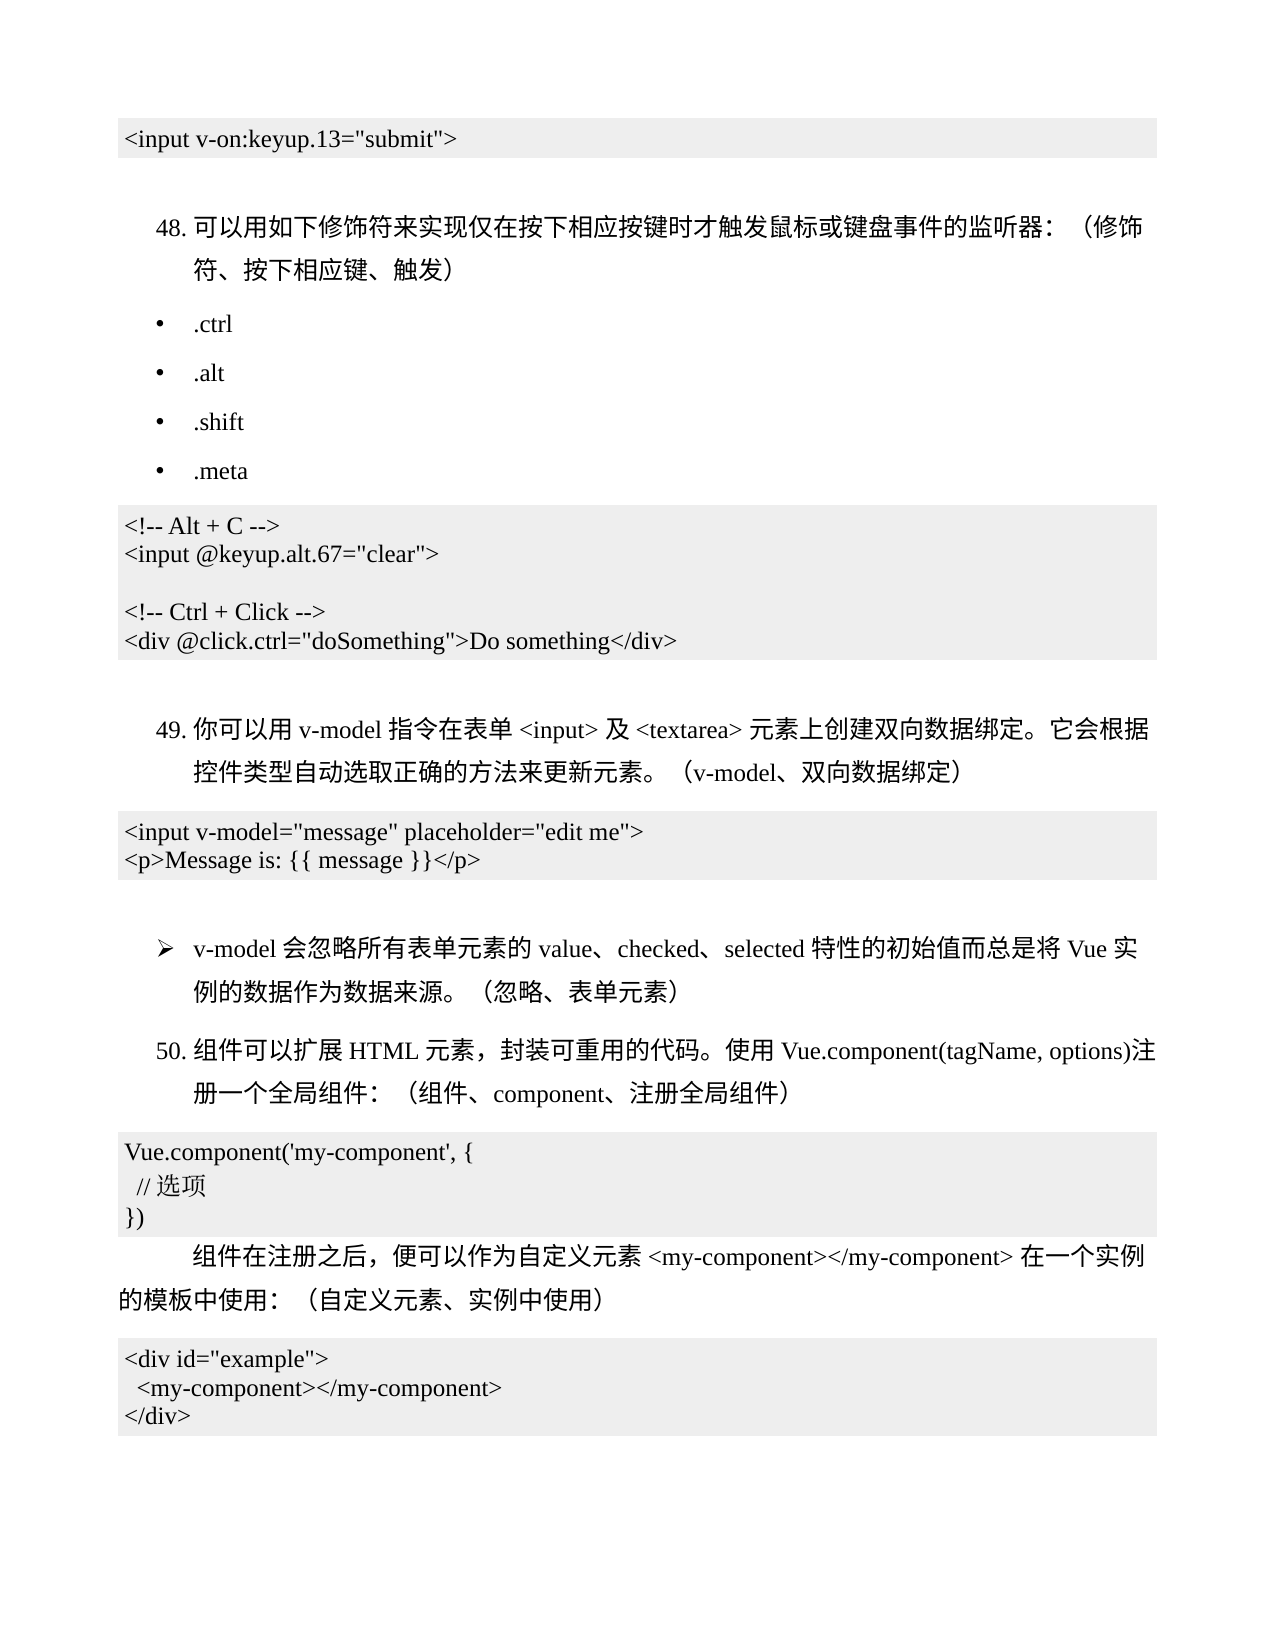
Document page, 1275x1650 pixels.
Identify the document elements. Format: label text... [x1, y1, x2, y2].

list 可以用如下修饰符来实现仅在按下相应按键时才触发鼠标或键盘事件的监听器：（修饰符、按下相应键、触发） [156, 207, 1157, 287]
list .alt [156, 358, 1157, 387]
text 组件在注册之后，便可以作为自定义元素 <my-component></my-component> 在一个实例的模板中使用：（自定义元素、实例中使用） [118, 1237, 1157, 1316]
table_header <div id="example"> <my-component></my-component> </div> [118, 1338, 1157, 1436]
list 组件可以扩展 HTML 元素，封装可重用的代码。使用 Vue.component(tagName, options)注册一个全局组件：（组件、component、注册全局组件） [156, 1030, 1157, 1110]
list .meta [156, 456, 1157, 485]
table_header <!-- Alt + C --> <input @keyup.alt.67="clear"> <!-- Ctrl + Click --> <div @click.ctrl="doSomething">Do something</div> [118, 505, 1157, 660]
table_header <input v-model="message" placeholder="edit me"> <p>Message is: {{ message }}</p> [118, 811, 1157, 880]
list v-model 会忽略所有表单元素的 value、checked、selected 特性的初始值而总是将 Vue 实例的数据作为数据来源。（忽略、表单元素） [156, 929, 1157, 1008]
table_header <input v-on:keyup.13="submit"> [118, 118, 1157, 158]
list .ctrl [156, 309, 1157, 338]
list 你可以用 v-model 指令在表单 <input> 及 <textarea> 元素上创建双向数据绑定。它会根据控件类型自动选取正确的方法来更新元素。（v-model、双向数据绑定） [156, 709, 1157, 789]
table_header Vue.component('my-component', { // 选项 }) [118, 1132, 1157, 1237]
list .shift [156, 407, 1157, 436]
